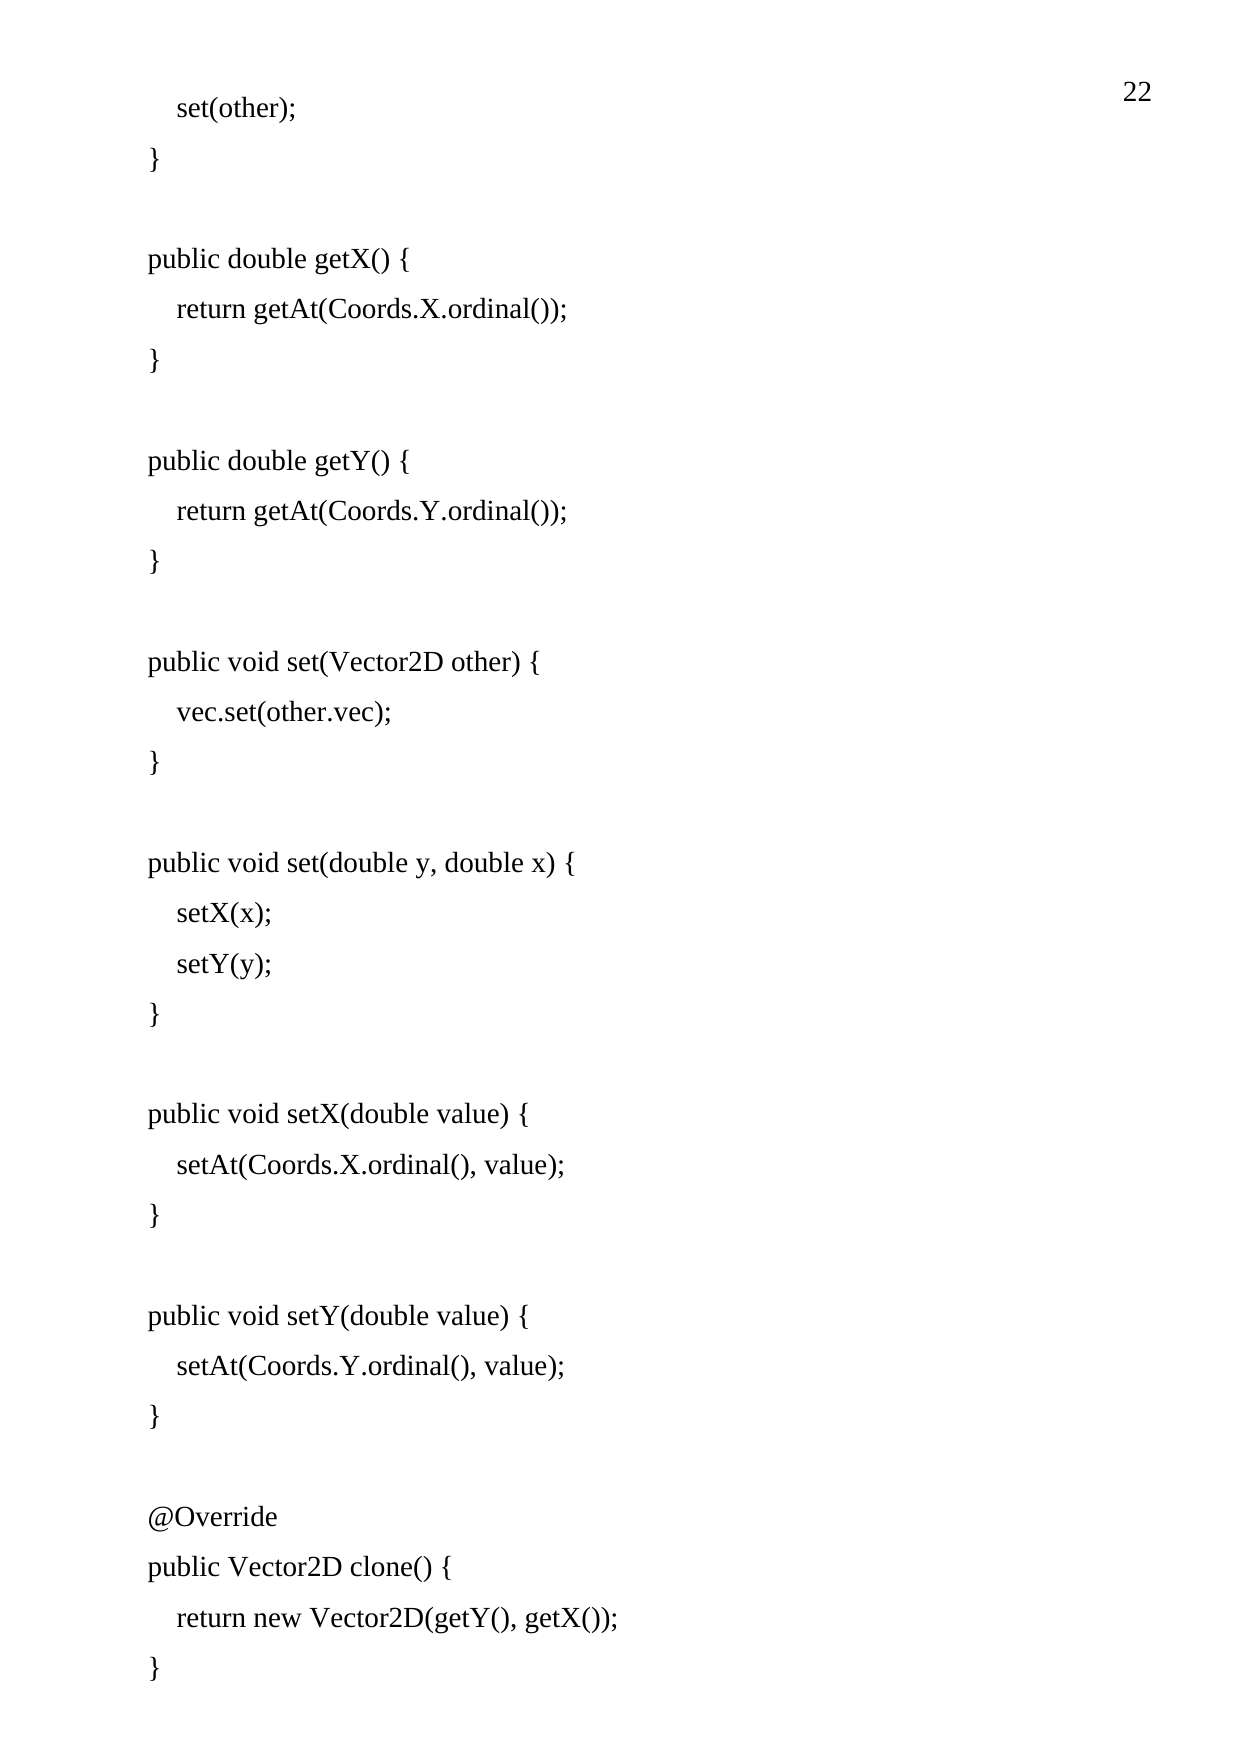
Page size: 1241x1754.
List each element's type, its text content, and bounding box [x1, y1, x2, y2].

text } [118, 1650, 1122, 1684]
text setAt(Coords.X.ordinal(), value); [118, 1147, 1122, 1181]
text @Override [118, 1499, 1122, 1533]
text public double getX() { [118, 241, 1122, 275]
text return getAt(Coords.X.ordinal()); [118, 292, 1122, 325]
text public double getY() { [118, 443, 1122, 476]
text return new Vector2D(getY(), getX()); [118, 1600, 1122, 1633]
text public void set(Vector2D other) { [118, 644, 1122, 677]
text public void set(double y, double x) { [118, 845, 1122, 879]
text } [118, 1398, 1122, 1432]
text } [118, 141, 1122, 174]
text } [118, 996, 1122, 1029]
text setY(y); [118, 946, 1122, 979]
text return getAt(Coords.Y.ordinal()); [118, 493, 1122, 526]
text setX(x); [118, 895, 1122, 929]
text } [118, 342, 1122, 376]
text set(other); [118, 90, 1122, 124]
text public Vector2D clone() { [118, 1549, 1122, 1583]
text setAt(Coords.Y.ordinal(), value); [118, 1348, 1122, 1382]
text vec.set(other.vec); [118, 694, 1122, 728]
text } [118, 744, 1122, 778]
text } [118, 543, 1122, 577]
text } [118, 1197, 1122, 1231]
text public void setY(double value) { [118, 1298, 1122, 1331]
text public void setX(double value) { [118, 1097, 1122, 1130]
